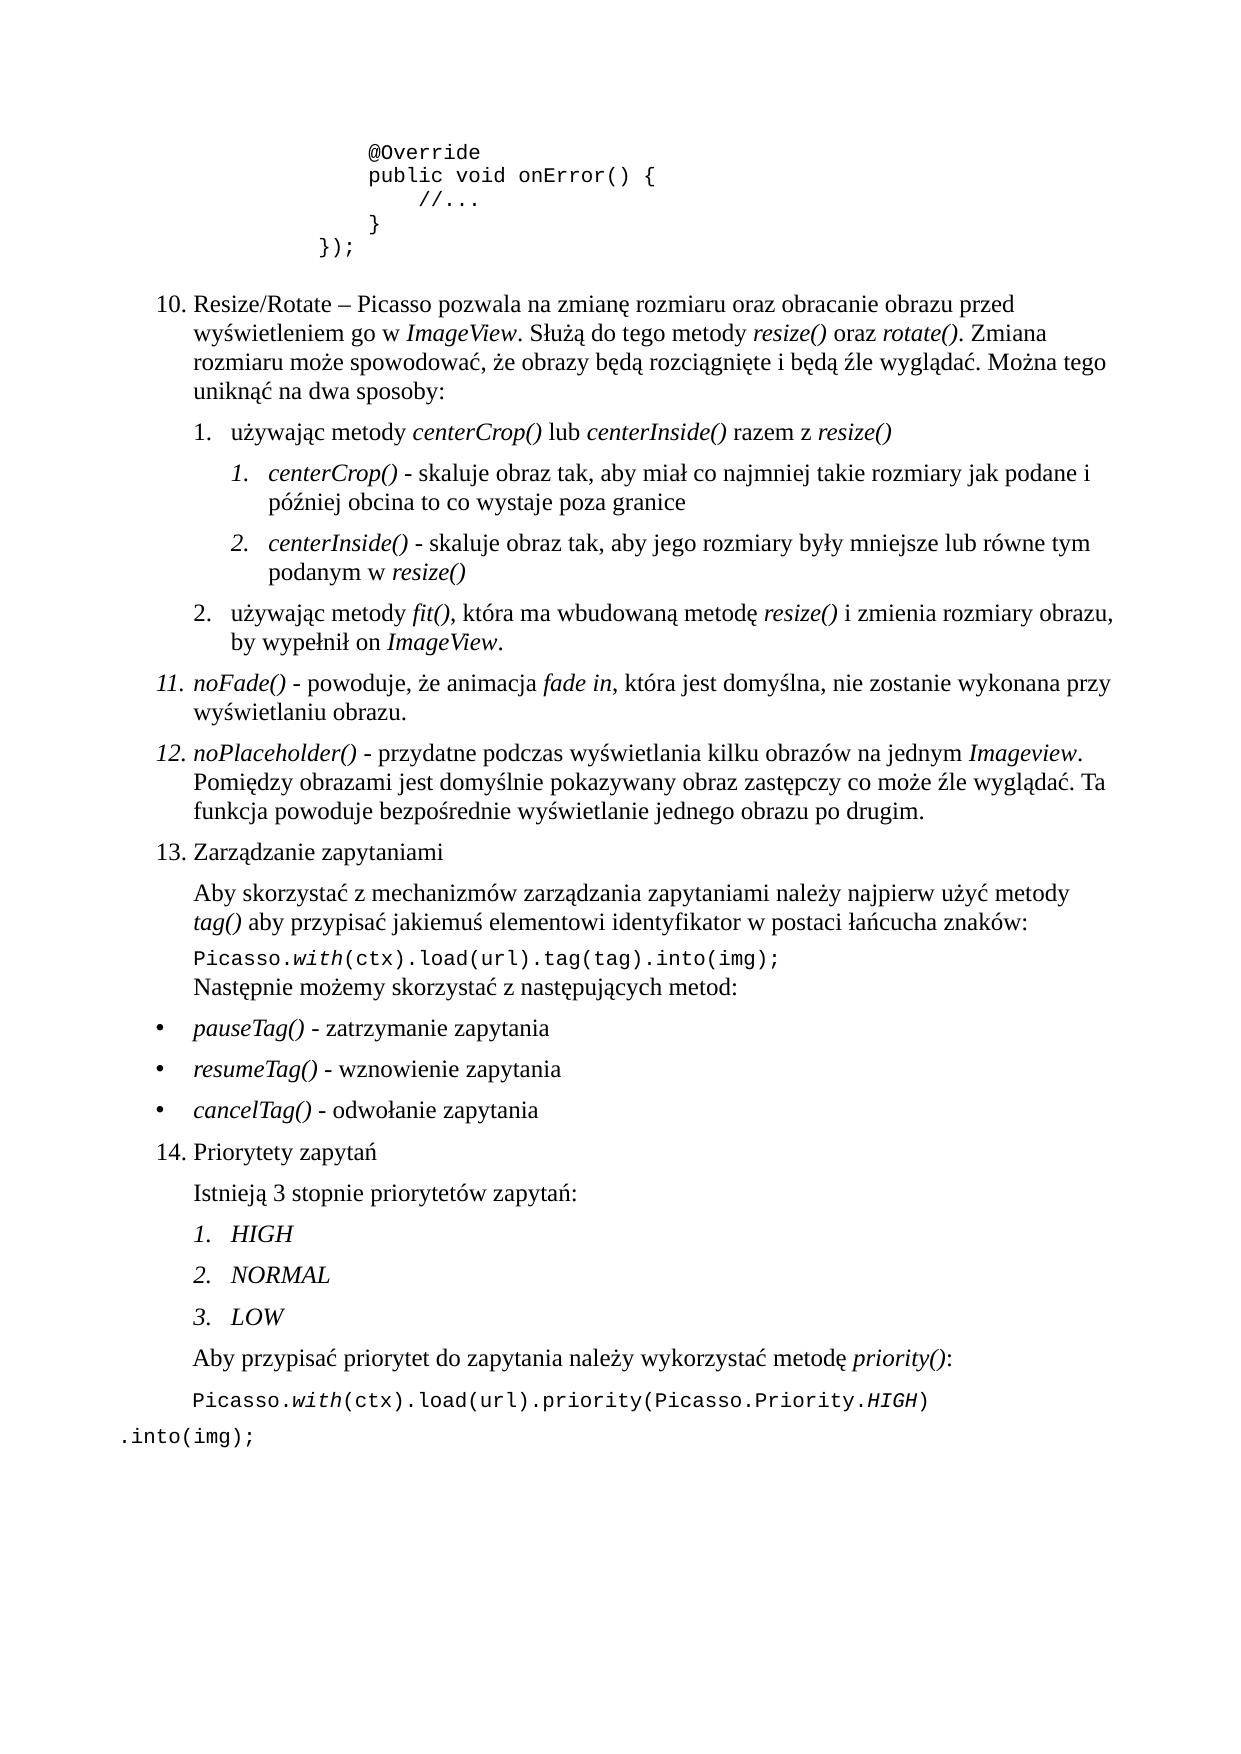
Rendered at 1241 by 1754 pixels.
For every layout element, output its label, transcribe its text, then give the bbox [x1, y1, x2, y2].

text }); [118, 236, 1122, 260]
list Następnie możemy skorzystać z następujących metod: [156, 972, 1122, 1001]
text } [118, 213, 1122, 236]
list Istnieją 3 stopnie priorytetów zapytań: [156, 1178, 1122, 1207]
list cancelTag() - odwołanie zapytania [156, 1096, 1122, 1124]
list HIGH [193, 1219, 1122, 1248]
list Picasso.with(ctx).load(url).tag(tag).into(img); [156, 948, 1122, 972]
list Aby skorzystać z mechanizmów zarządzania zapytaniami należy najpierw użyć metody tag() aby przypisać jakiemuś elementowi identyfikator w postaci łańcucha znaków: [156, 878, 1122, 936]
list centerCrop() - skaluje obraz tak, aby miał co najmniej takie rozmiary jak podane i później obcina to co wystaje poza granice [231, 458, 1122, 516]
list Priorytety zapytań [156, 1137, 1122, 1166]
list NORMAL [193, 1261, 1122, 1289]
text @Override [118, 142, 1122, 165]
list używając metody fit(), która ma wbudowaną metodę resize() i zmienia rozmiary obrazu, by wypełnił on ImageView. [193, 598, 1122, 656]
list noPlaceholder() - przydatne podczas wyświetlania kilku obrazów na jednym Imageview. Pomiędzy obrazami jest domyślnie pokazywany obraz zastępczy co może źle wyglądać. Ta funkcja powoduje bezpośrednie wyświetlanie jednego obrazu po drugim. [156, 738, 1122, 824]
text //... [118, 189, 1122, 213]
list pauseTag() - zatrzymanie zapytania [156, 1013, 1122, 1042]
text .into(img); [118, 1426, 1122, 1450]
list resumeTag() - wznowienie zapytania [156, 1054, 1122, 1083]
text public void onError() { [118, 165, 1122, 189]
list Zarządzanie zapytaniami [156, 837, 1122, 866]
list Resize/Rotate – Picasso pozwala na zmianę rozmiaru oraz obracanie obrazu przed wyświetleniem go w ImageView. Służą do tego metody resize() oraz rotate(). Zmiana rozmiaru może spowodować, że obrazy będą rozciągnięte i będą źle wyglądać. Można tego uniknąć na dwa sposoby: [156, 289, 1122, 404]
list centerInside() - skaluje obraz tak, aby jego rozmiary były mniejsze lub równe tym podanym w resize() [231, 528, 1122, 586]
text Aby przypisać priorytet do zapytania należy wykorzystać metodę priority(): [118, 1343, 1122, 1372]
list LOW [193, 1302, 1122, 1331]
list noFade() - powoduje, że animacja fade in, która jest domyślna, nie zostanie wykonana przy wyświetlaniu obrazu. [156, 668, 1122, 726]
text Picasso.with(ctx).load(url).priority(Picasso.Priority.HIGH) [118, 1384, 1122, 1414]
list używając metody centerCrop() lub centerInside() razem z resize() [193, 417, 1122, 446]
